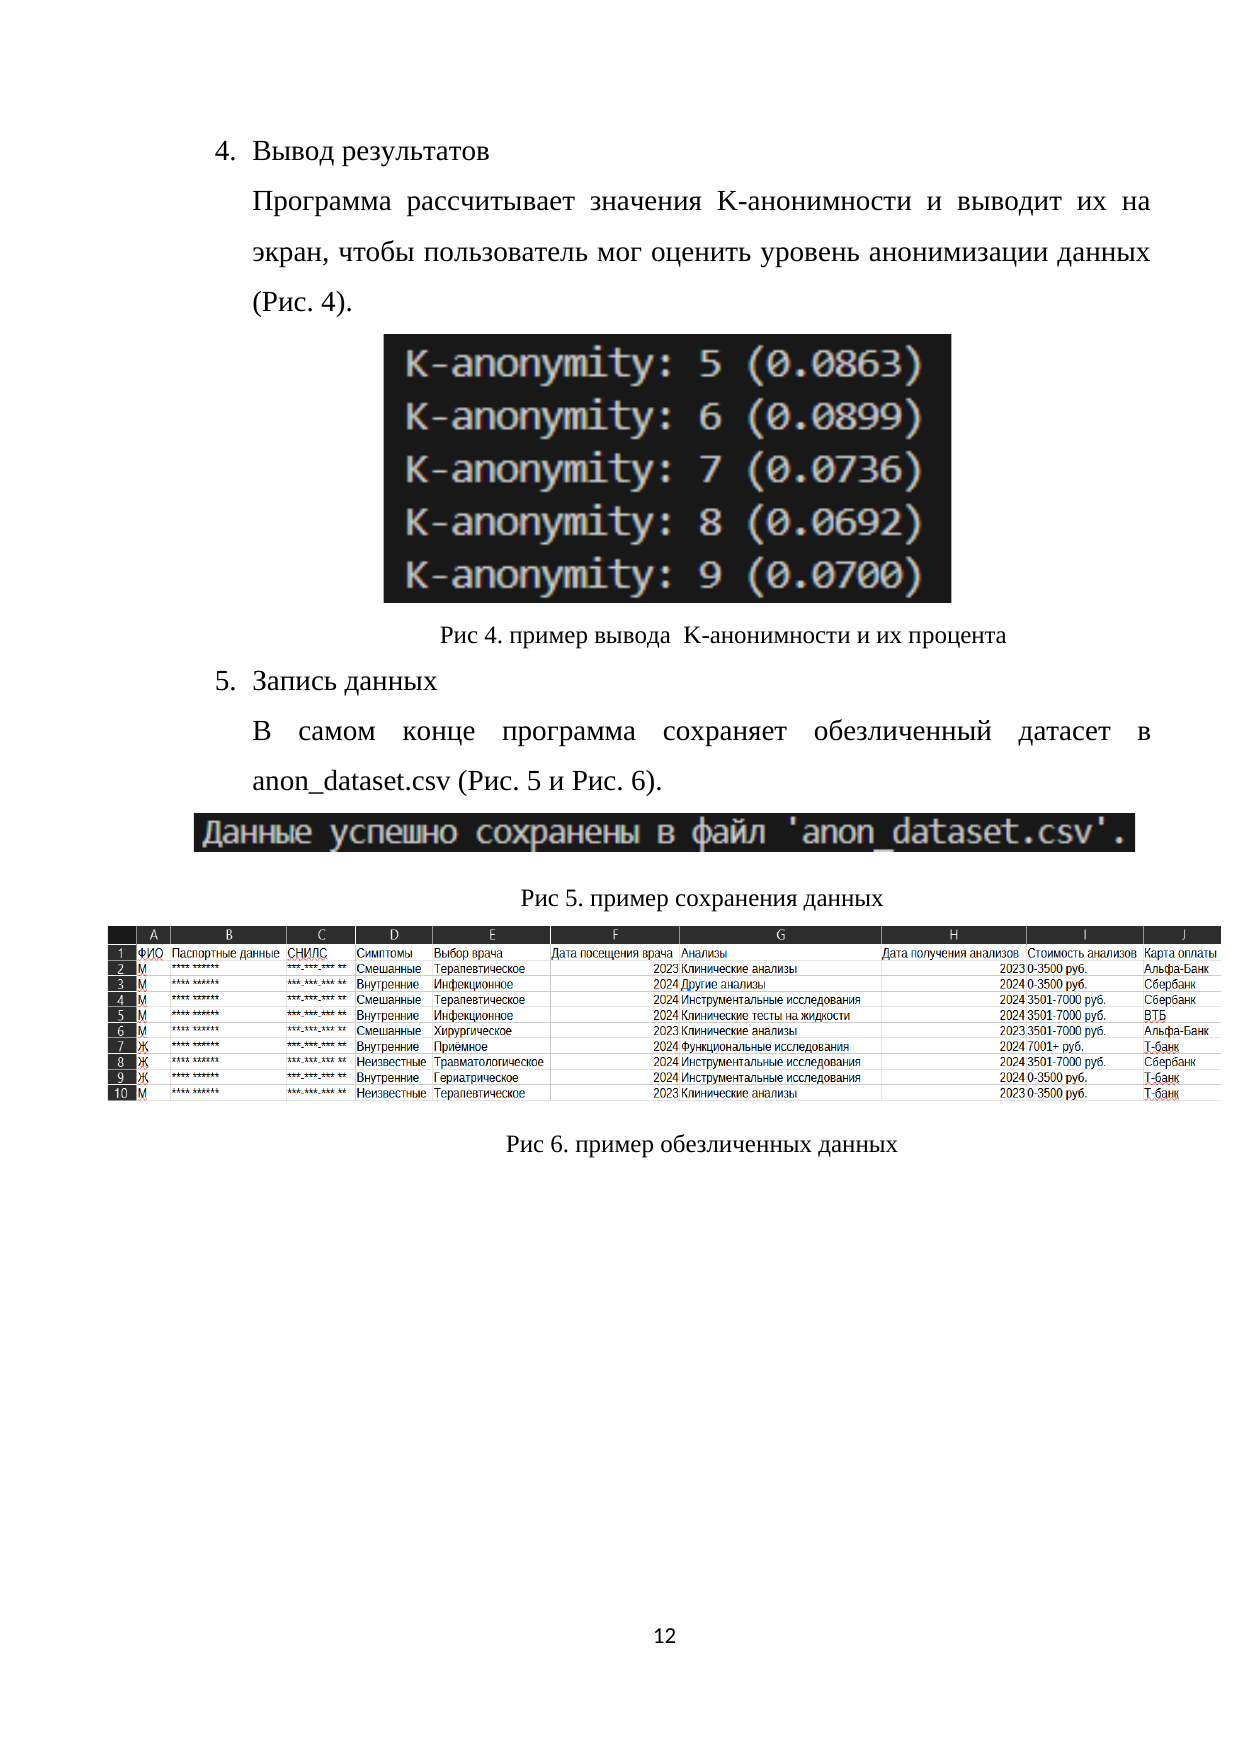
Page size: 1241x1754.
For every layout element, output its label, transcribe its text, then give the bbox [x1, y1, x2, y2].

list Запись данных [214, 663, 1152, 696]
picture [383, 334, 952, 603]
list В самом конце программа сохраняет обезличенный датасет в anon_dataset.csv (Рис. 5 и Рис. 6). [214, 713, 1152, 797]
picture [107, 926, 1221, 1101]
list Программа рассчитывает значения K-анонимности и выводит их на экран, чтобы пользователь мог оценить уровень анонимизации данных (Рис. 4). [214, 183, 1152, 317]
list Рис 6. пример обезличенных данных [214, 1101, 1152, 1158]
picture [193, 813, 1135, 852]
list Вывод результатов [214, 133, 1152, 167]
list Рис 4. пример вывода K-анонимности и их процента [402, 620, 1152, 648]
list Рис 5. пример сохранения данных [214, 814, 1152, 912]
